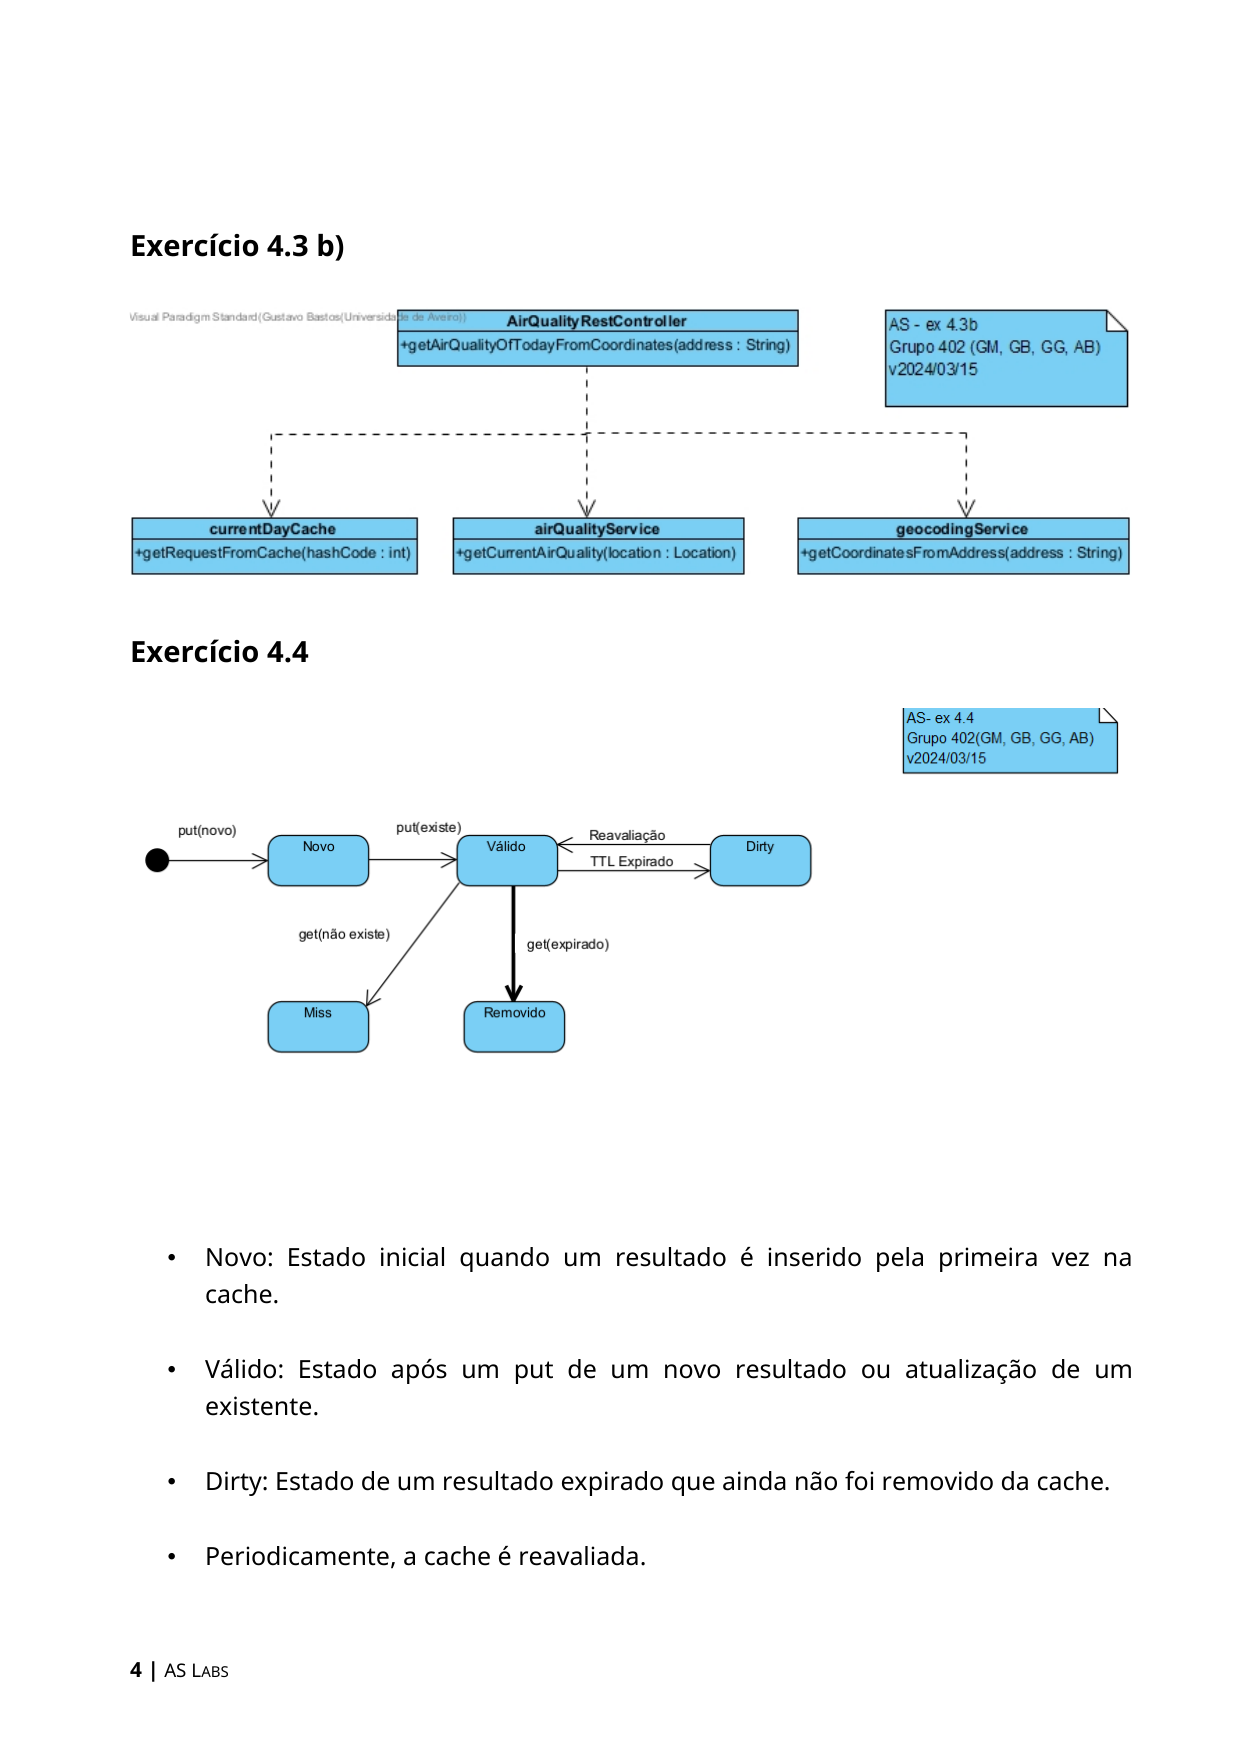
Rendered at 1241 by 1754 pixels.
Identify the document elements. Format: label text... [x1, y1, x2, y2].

list Novo: Estado inicial quando um resultado é inserido pela primeira vez na cache. [167, 1239, 1134, 1311]
text Exercício 4.3 b) [130, 225, 1134, 265]
list Dirty: Estado de um resultado expirado que ainda não foi removido da cache. [167, 1464, 1134, 1498]
picture [129, 307, 1134, 579]
picture [129, 708, 1134, 1113]
subtitle Exercício 4.4 [130, 579, 1134, 671]
list Válido: Estado após um put de um novo resultado ou atualização de um existente. [167, 1352, 1134, 1423]
list Periodicamente, a cache é reavaliada. [167, 1538, 1134, 1573]
